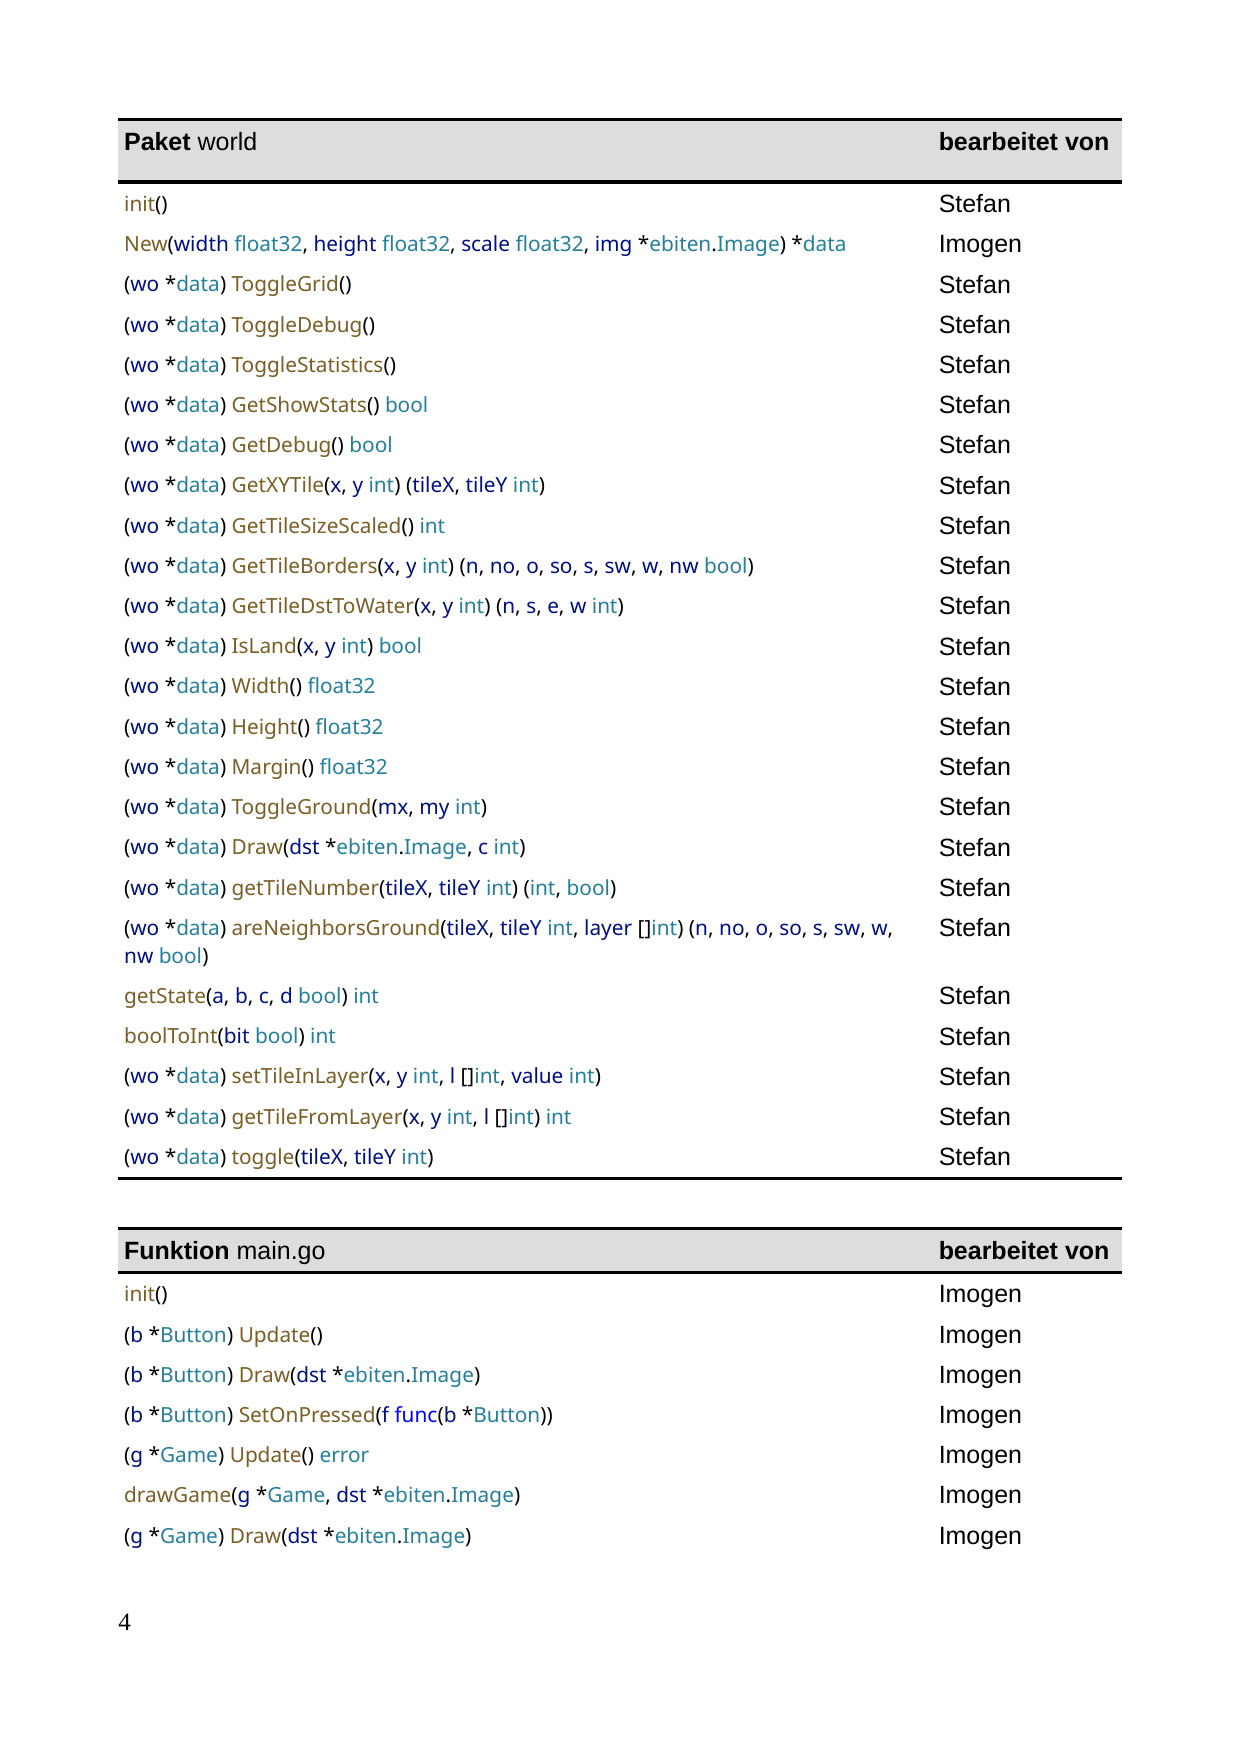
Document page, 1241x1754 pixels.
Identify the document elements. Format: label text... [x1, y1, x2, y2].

table_cell Stefan [933, 184, 1122, 224]
table_cell Stefan [933, 626, 1122, 666]
table_cell (wo *data) GetXYTile(x, y int) (tileX, tileY int) [118, 465, 933, 505]
table_cell (wo *data) Margin() float32 [118, 746, 933, 787]
table_cell Imogen [933, 1515, 1122, 1555]
table_cell (wo *data) ToggleStatistics() [118, 344, 933, 384]
table_cell Imogen [933, 1274, 1122, 1314]
table_header Funktion main.go [118, 1230, 933, 1271]
table_cell (wo *data) setTileInLayer(x, y int, l []int, value int) [118, 1056, 933, 1096]
table_cell (wo *data) getTileFromLayer(x, y int, l []int) int [118, 1096, 933, 1136]
table_cell Stefan [933, 787, 1122, 827]
table_cell (wo *data) ToggleGround(mx, my int) [118, 787, 933, 827]
table_cell Stefan [933, 1056, 1122, 1096]
table_cell (wo *data) Height() float32 [118, 706, 933, 746]
table_cell boolToInt(bit bool) int [118, 1016, 933, 1056]
table_cell Stefan [933, 425, 1122, 465]
table_cell (b *Button) Draw(dst *ebiten.Image) [118, 1354, 933, 1394]
table_cell Stefan [933, 385, 1122, 425]
table_cell (wo *data) Width() float32 [118, 666, 933, 706]
table_cell Stefan [933, 907, 1122, 976]
table_cell Imogen [933, 1394, 1122, 1434]
table_cell Stefan [933, 1016, 1122, 1056]
table_cell init() [118, 184, 933, 224]
table_cell Imogen [933, 1475, 1122, 1515]
table_header bearbeitet von [933, 121, 1122, 180]
table_cell (g *Game) Update() error [118, 1435, 933, 1475]
table_cell Stefan [933, 976, 1122, 1016]
table_cell Imogen [933, 1435, 1122, 1475]
table_cell (g *Game) Draw(dst *ebiten.Image) [118, 1515, 933, 1555]
table_cell Imogen [933, 224, 1122, 264]
table_cell (wo *data) GetTileDstToWater(x, y int) (n, s, e, w int) [118, 586, 933, 626]
table_cell Stefan [933, 545, 1122, 586]
table_cell Stefan [933, 1136, 1122, 1177]
table_cell init() [118, 1274, 933, 1314]
table_cell (wo *data) GetTileBorders(x, y int) (n, no, o, so, s, sw, w, nw bool) [118, 545, 933, 586]
table_cell Stefan [933, 505, 1122, 545]
table_cell (wo *data) ToggleGrid() [118, 264, 933, 304]
table_cell (wo *data) ToggleDebug() [118, 304, 933, 344]
table_cell (wo *data) GetDebug() bool [118, 425, 933, 465]
table_cell New(width float32, height float32, scale float32, img *ebiten.Image) *data [118, 224, 933, 264]
table_cell Imogen [933, 1314, 1122, 1354]
table_header bearbeitet von [933, 1230, 1122, 1271]
table_cell (b *Button) SetOnPressed(f func(b *Button)) [118, 1394, 933, 1434]
table_cell (wo *data) toggle(tileX, tileY int) [118, 1136, 933, 1177]
table_cell Stefan [933, 746, 1122, 787]
table_cell (wo *data) getTileNumber(tileX, tileY int) (int, bool) [118, 867, 933, 907]
table_cell (wo *data) Draw(dst *ebiten.Image, c int) [118, 827, 933, 867]
table_cell (wo *data) IsLand(x, y int) bool [118, 626, 933, 666]
table_cell Stefan [933, 304, 1122, 344]
table_cell Stefan [933, 1096, 1122, 1136]
table_cell Stefan [933, 666, 1122, 706]
table_cell drawGame(g *Game, dst *ebiten.Image) [118, 1475, 933, 1515]
table_cell (b *Button) Update() [118, 1314, 933, 1354]
table_header Paket world [118, 121, 933, 180]
table_cell Stefan [933, 706, 1122, 746]
table_cell Stefan [933, 827, 1122, 867]
table_cell (wo *data) areNeighborsGround(tileX, tileY int, layer []int) (n, no, o, so, s, sw, w, nw bool) [118, 907, 933, 976]
table_cell Stefan [933, 264, 1122, 304]
table_cell Stefan [933, 586, 1122, 626]
table_cell Stefan [933, 465, 1122, 505]
table_cell getState(a, b, c, d bool) int [118, 976, 933, 1016]
table_cell Stefan [933, 867, 1122, 907]
table_cell (wo *data) GetShowStats() bool [118, 385, 933, 425]
table_cell (wo *data) GetTileSizeScaled() int [118, 505, 933, 545]
table_cell Stefan [933, 344, 1122, 384]
table_cell Imogen [933, 1354, 1122, 1394]
